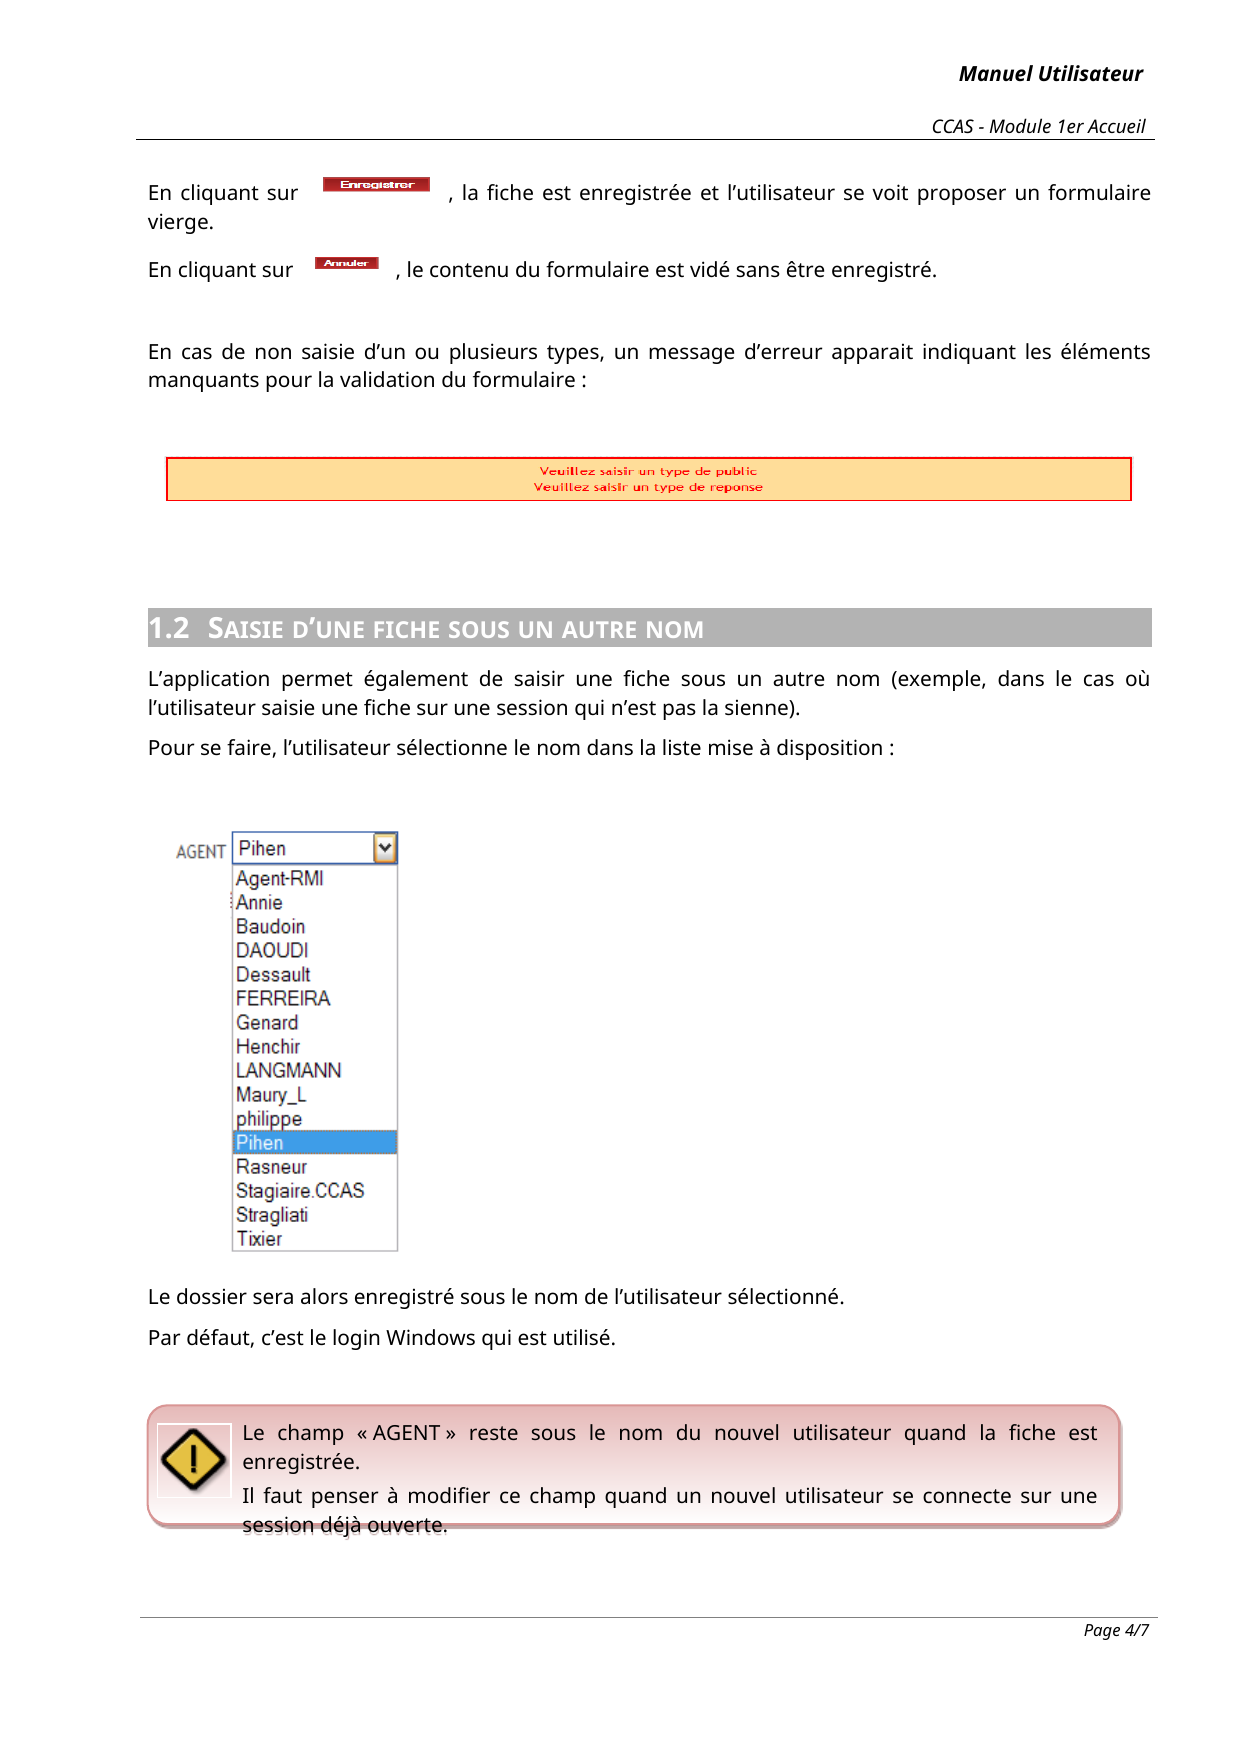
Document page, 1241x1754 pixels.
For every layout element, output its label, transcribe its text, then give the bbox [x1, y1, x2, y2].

text En cliquant sur , le contenu du formulaire est vidé sans être enregistré. [148, 248, 1152, 284]
picture [164, 824, 422, 1261]
picture [158, 1424, 231, 1497]
text En cliquant sur , la fiche est enregistrée et l’utilisateur se voit proposer un formulaire vierge. [148, 168, 1152, 235]
text Pour se faire, l’utilisateur sélectionne le nom dans la liste mise à disposition : [148, 733, 1152, 762]
picture [315, 257, 379, 269]
text Le dossier sera alors enregistré sous le nom de l’utilisateur sélectionné. [148, 1282, 1152, 1311]
text Par défaut, c’est le login Windows qui est utilisé. [148, 1323, 1152, 1352]
text En cas de non saisie d’un ou plusieurs types, un message d’erreur apparait indiquant les éléments manquants pour la validation du formulaire : [148, 337, 1152, 394]
picture [164, 456, 1134, 501]
text L’application permet également de saisir une fiche sous un autre nom (exemple, dans le cas où l’utilisateur saisie une fiche sur une session qui n’est pas la sienne). [148, 664, 1152, 721]
picture [322, 177, 432, 192]
subtitle Saisie d’une fiche sous un autre nom [148, 608, 1152, 647]
